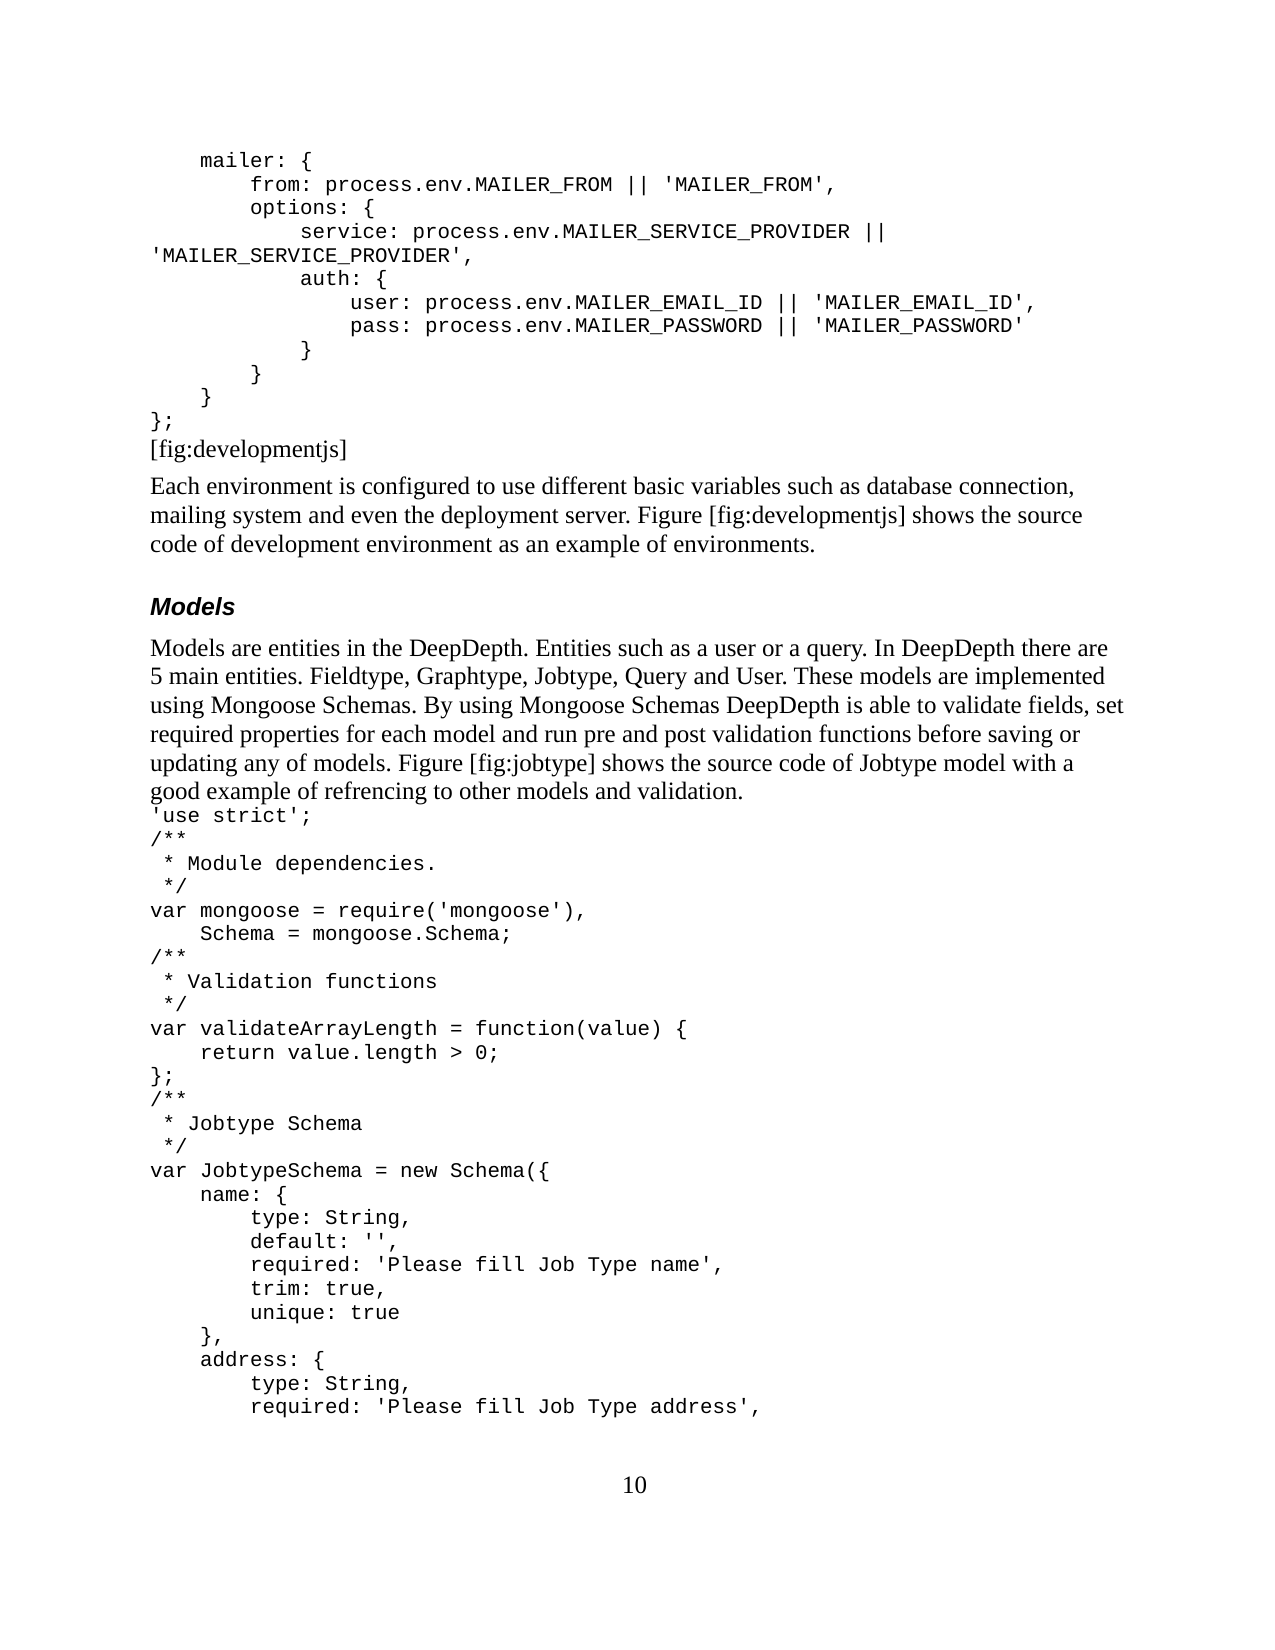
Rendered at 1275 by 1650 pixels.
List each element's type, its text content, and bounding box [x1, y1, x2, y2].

text pass: process.env.MAILER_PASSWORD || 'MAILER_PASSWORD' [150, 316, 1125, 339]
text var mongoose = require('mongoose'), [150, 900, 1125, 923]
text required: 'Please fill Job Type address', [150, 1396, 1125, 1420]
text * Module dependencies. [150, 852, 1125, 876]
text Schema = mongoose.Schema; [150, 923, 1125, 947]
text var JobtypeSchema = new Schema({ [150, 1160, 1125, 1183]
subtitle Models [150, 592, 1125, 620]
text return value.length > 0; [150, 1042, 1125, 1065]
text }; [150, 410, 1125, 434]
text user: process.env.MAILER_EMAIL_ID || 'MAILER_EMAIL_ID', [150, 292, 1125, 316]
text address: { [150, 1349, 1125, 1373]
text */ [150, 876, 1125, 900]
text trim: true, [150, 1278, 1125, 1302]
text } [150, 363, 1125, 386]
text name: { [150, 1183, 1125, 1207]
text /** [150, 947, 1125, 971]
text auth: { [150, 268, 1125, 292]
text * Jobtype Schema [150, 1113, 1125, 1136]
text type: String, [150, 1373, 1125, 1396]
text required: 'Please fill Job Type name', [150, 1254, 1125, 1278]
text /** [150, 829, 1125, 852]
text }; [150, 1065, 1125, 1089]
text var validateArrayLength = function(value) { [150, 1018, 1125, 1042]
text } [150, 386, 1125, 410]
text service: process.env.MAILER_SERVICE_PROVIDER || 'MAILER_SERVICE_PROVIDER', [150, 221, 1125, 268]
text type: String, [150, 1207, 1125, 1231]
text mailer: { [150, 150, 1125, 174]
text } [150, 339, 1125, 363]
text unique: true [150, 1302, 1125, 1325]
text [fig:developmentjs] [150, 434, 1125, 462]
text Each environment is configured to use different basic variables such as database connection, mailing system and even the deployment server. Figure [fig:developmentjs] shows the source code of development environment as an example of environments. [150, 471, 1125, 558]
text 'use strict'; [150, 805, 1125, 829]
text default: '', [150, 1231, 1125, 1254]
text options: { [150, 197, 1125, 221]
text from: process.env.MAILER_FROM || 'MAILER_FROM', [150, 174, 1125, 197]
text */ [150, 994, 1125, 1018]
text * Validation functions [150, 971, 1125, 994]
text }, [150, 1325, 1125, 1349]
text /** [150, 1089, 1125, 1113]
text */ [150, 1136, 1125, 1160]
text Models are entities in the DeepDepth. Entities such as a user or a query. In DeepDepth there are 5 main entities. Fieldtype, Graphtype, Jobtype, Query and User. These models are implemented using Mongoose Schemas. By using Mongoose Schemas DeepDepth is able to validate fields, set required properties for each model and run pre and post validation functions before saving or updating any of models. Figure [fig:jobtype] shows the source code of Jobtype model with a good example of refrencing to other models and validation. [150, 633, 1125, 805]
